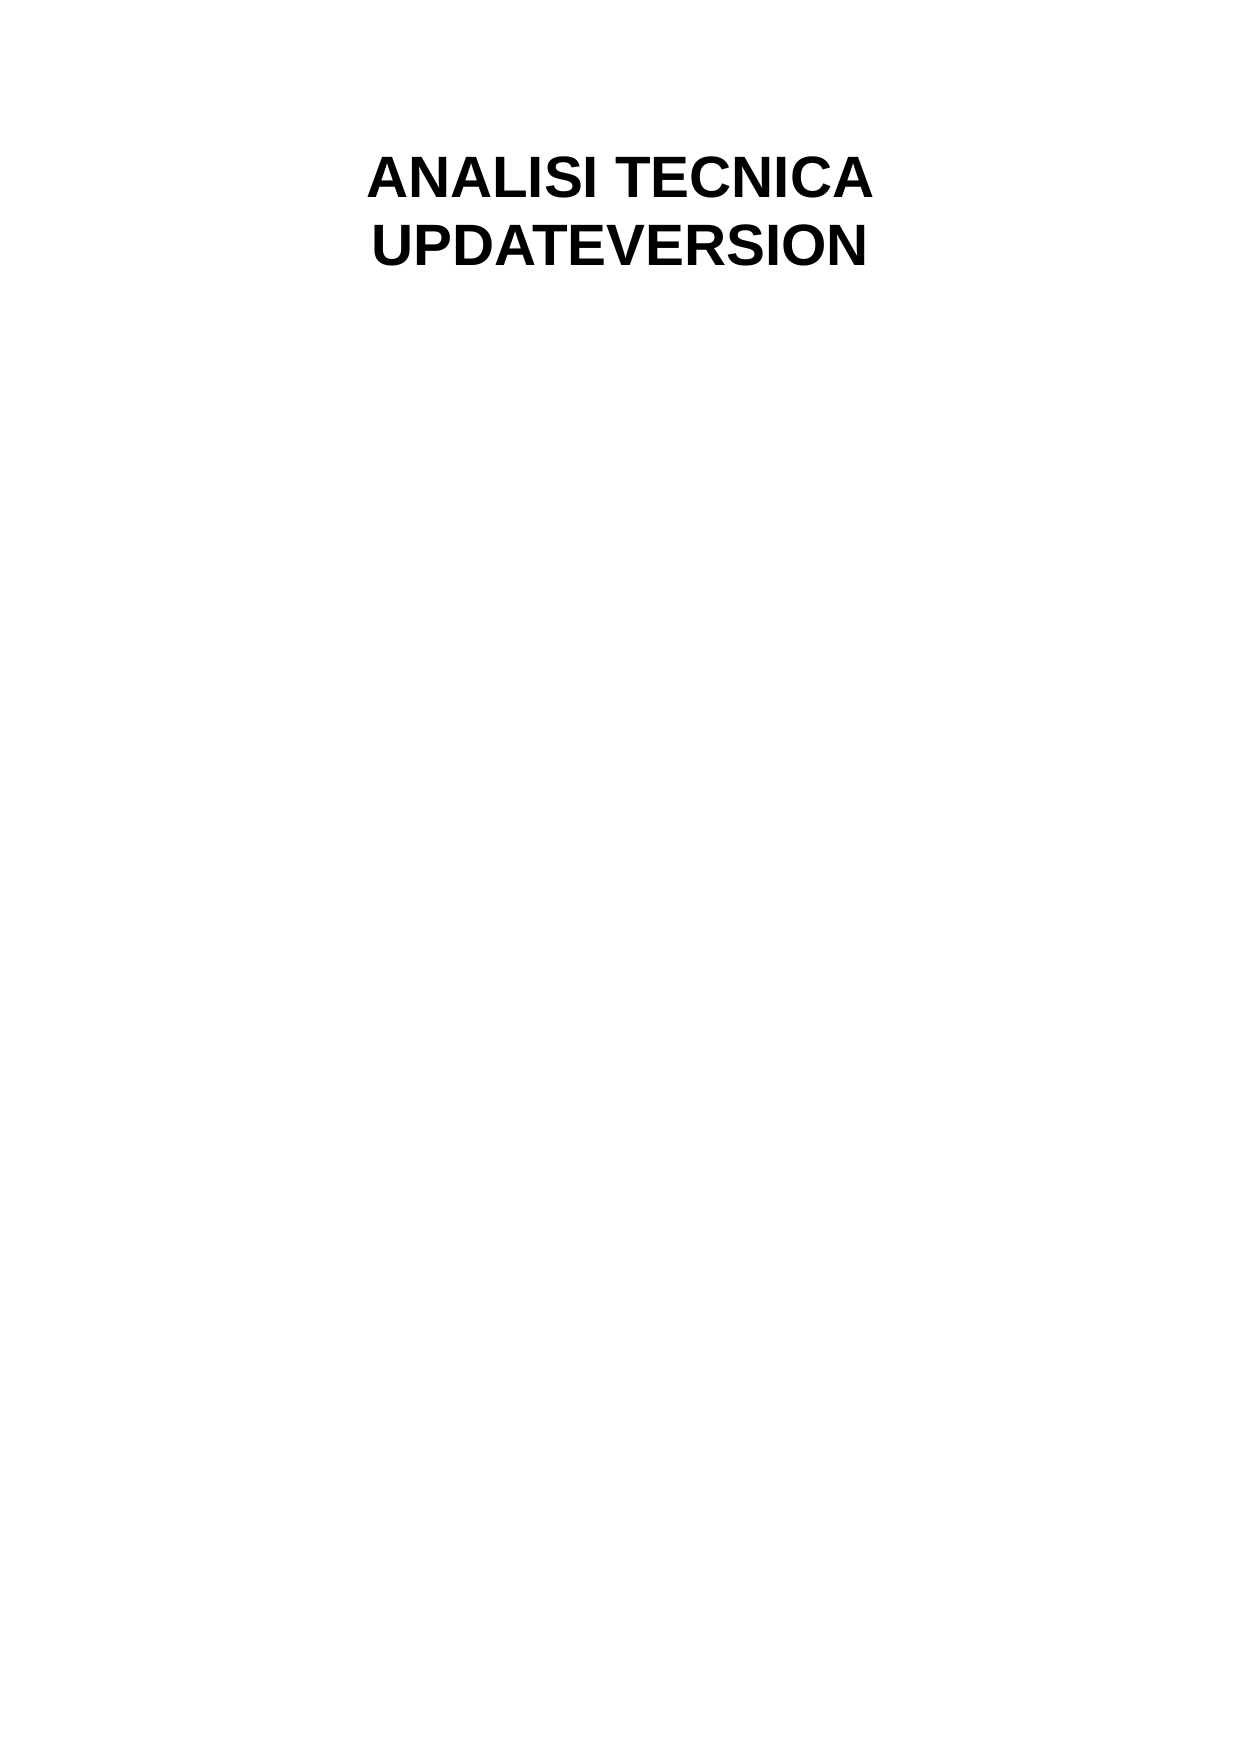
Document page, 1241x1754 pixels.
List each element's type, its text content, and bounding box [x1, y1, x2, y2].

title ANALISI TECNICA UPDATEVERSION [118, 143, 1122, 277]
